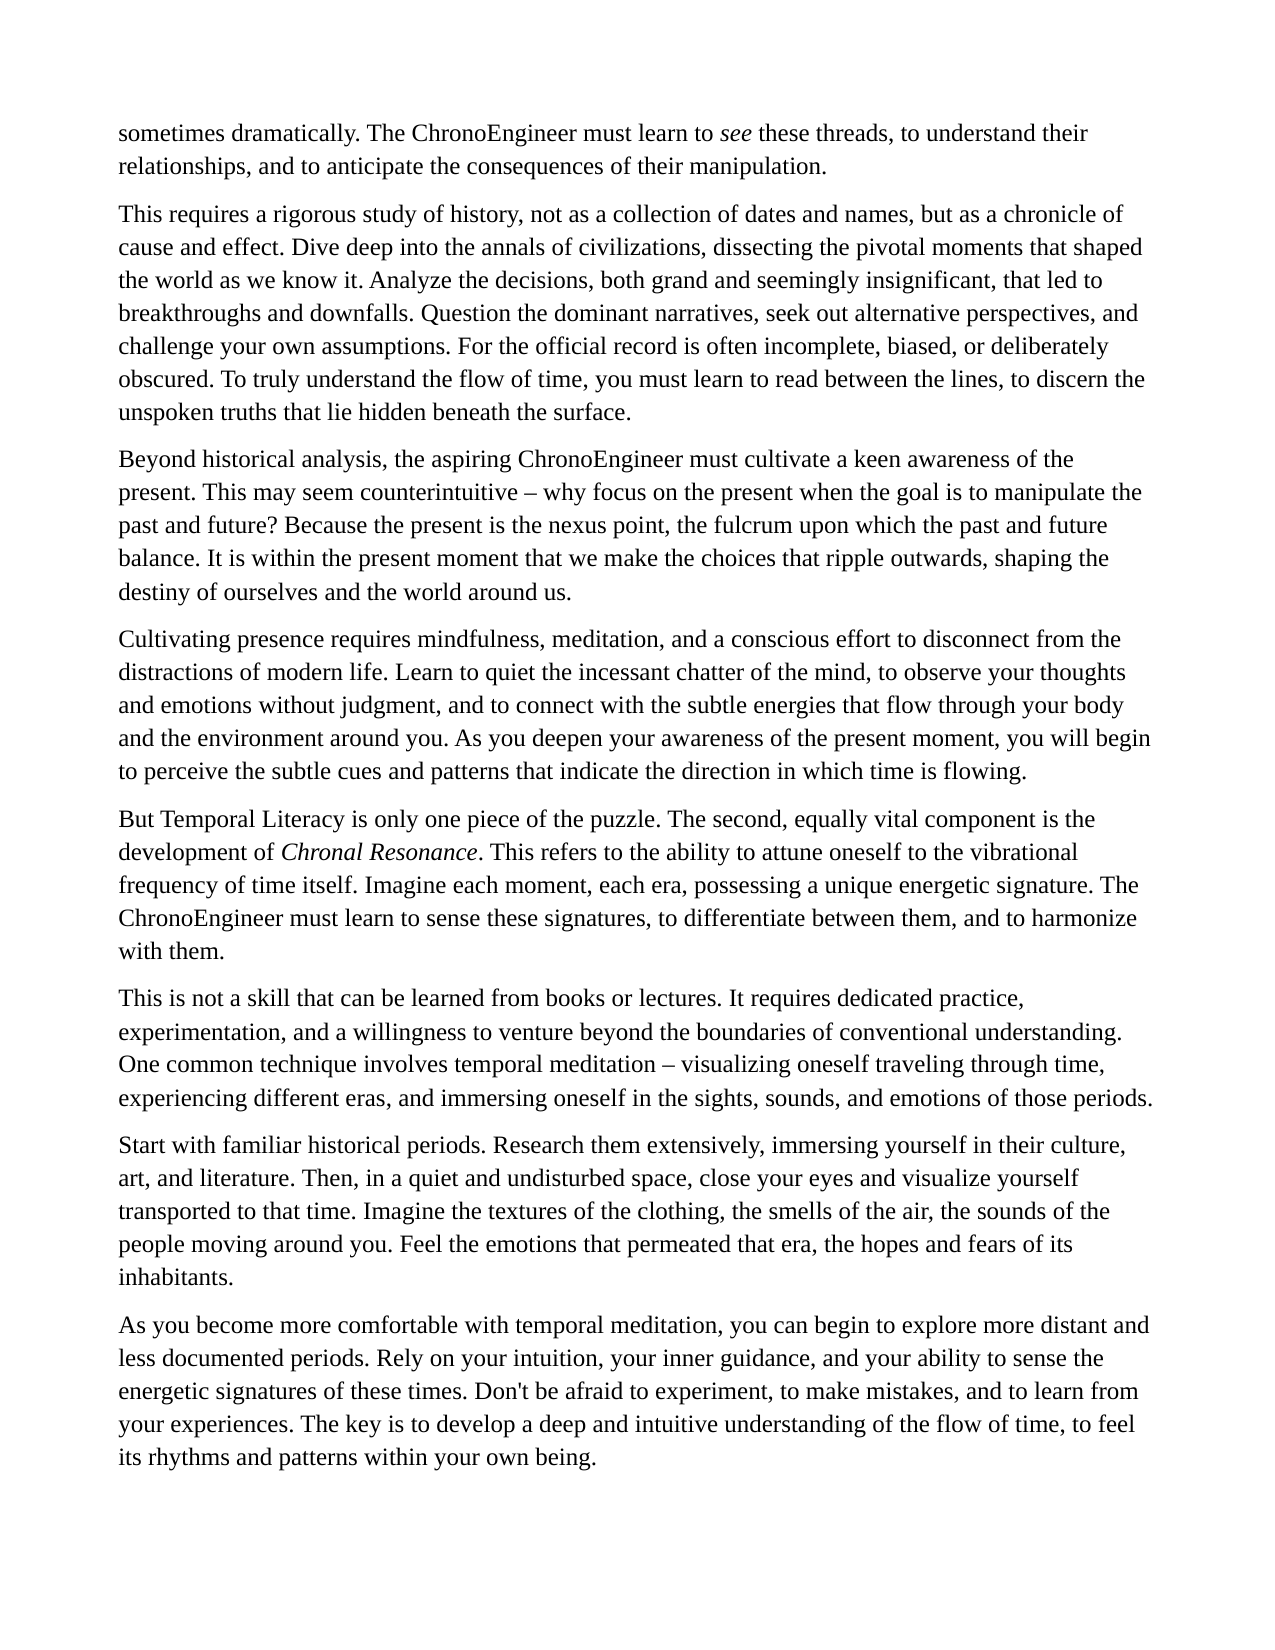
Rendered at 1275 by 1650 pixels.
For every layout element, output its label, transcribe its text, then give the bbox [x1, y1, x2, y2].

text But Temporal Literacy is only one piece of the puzzle. The second, equally vital component is the development of Chronal Resonance. This refers to the ability to attune oneself to the vibrational frequency of time itself. Imagine each moment, each era, possessing a unique energetic signature. The ChronoEngineer must learn to sense these signatures, to differentiate between them, and to harmonize with them. [118, 804, 1157, 965]
text This is not a skill that can be learned from books or lectures. It requires dedicated practice, experimentation, and a willingness to venture beyond the boundaries of conventional understanding. One common technique involves temporal meditation – visualizing oneself traveling through time, experiencing different eras, and immersing oneself in the sights, sounds, and emotions of those periods. [118, 983, 1157, 1111]
text This requires a rigorous study of history, not as a collection of dates and names, but as a chronicle of cause and effect. Dive deep into the annals of civilizations, dissecting the pivotal moments that shaped the world as we know it. Analyze the decisions, both grand and seemingly insignificant, that led to breakthroughs and downfalls. Question the dominant narratives, seek out alternative perspectives, and challenge your own assumptions. For the official record is often incomplete, biased, or deliberately obscured. To truly understand the flow of time, you must learn to read between the lines, to discern the unspoken truths that lie hidden beneath the surface. [118, 199, 1157, 426]
text sometimes dramatically. The ChronoEngineer must learn to see these threads, to understand their relationships, and to anticipate the consequences of their manipulation. [118, 118, 1157, 180]
text Cultivating presence requires mindfulness, meditation, and a conscious effort to disconnect from the distractions of modern life. Learn to quiet the incessant chatter of the mind, to observe your thoughts and emotions without judgment, and to connect with the subtle energies that flow through your body and the environment around you. As you deepen your awareness of the present moment, you will begin to perceive the subtle cues and patterns that indicate the direction in which time is flowing. [118, 624, 1157, 785]
text Beyond historical analysis, the aspiring ChronoEngineer must cultivate a keen awareness of the present. This may seem counterintuitive – why focus on the present when the goal is to manipulate the past and future? Because the present is the nexus point, the fulcrum upon which the past and future balance. It is within the present moment that we make the choices that ripple outwards, shaping the destiny of ourselves and the world around us. [118, 444, 1157, 605]
text Start with familiar historical periods. Research them extensively, immersing yourself in their culture, art, and literature. Then, in a quiet and undisturbed space, close your eyes and visualize yourself transported to that time. Imagine the textures of the clothing, the smells of the air, the sounds of the people moving around you. Feel the emotions that permeated that era, the hopes and fears of its inhabitants. [118, 1130, 1157, 1291]
text As you become more comfortable with temporal meditation, you can begin to explore more distant and less documented periods. Rely on your intuition, your inner guidance, and your ability to sense the energetic signatures of these times. Don't be afraid to experiment, to make mistakes, and to learn from your experiences. The key is to develop a deep and intuitive understanding of the flow of time, to feel its rhythms and patterns within your own being. [118, 1310, 1157, 1471]
